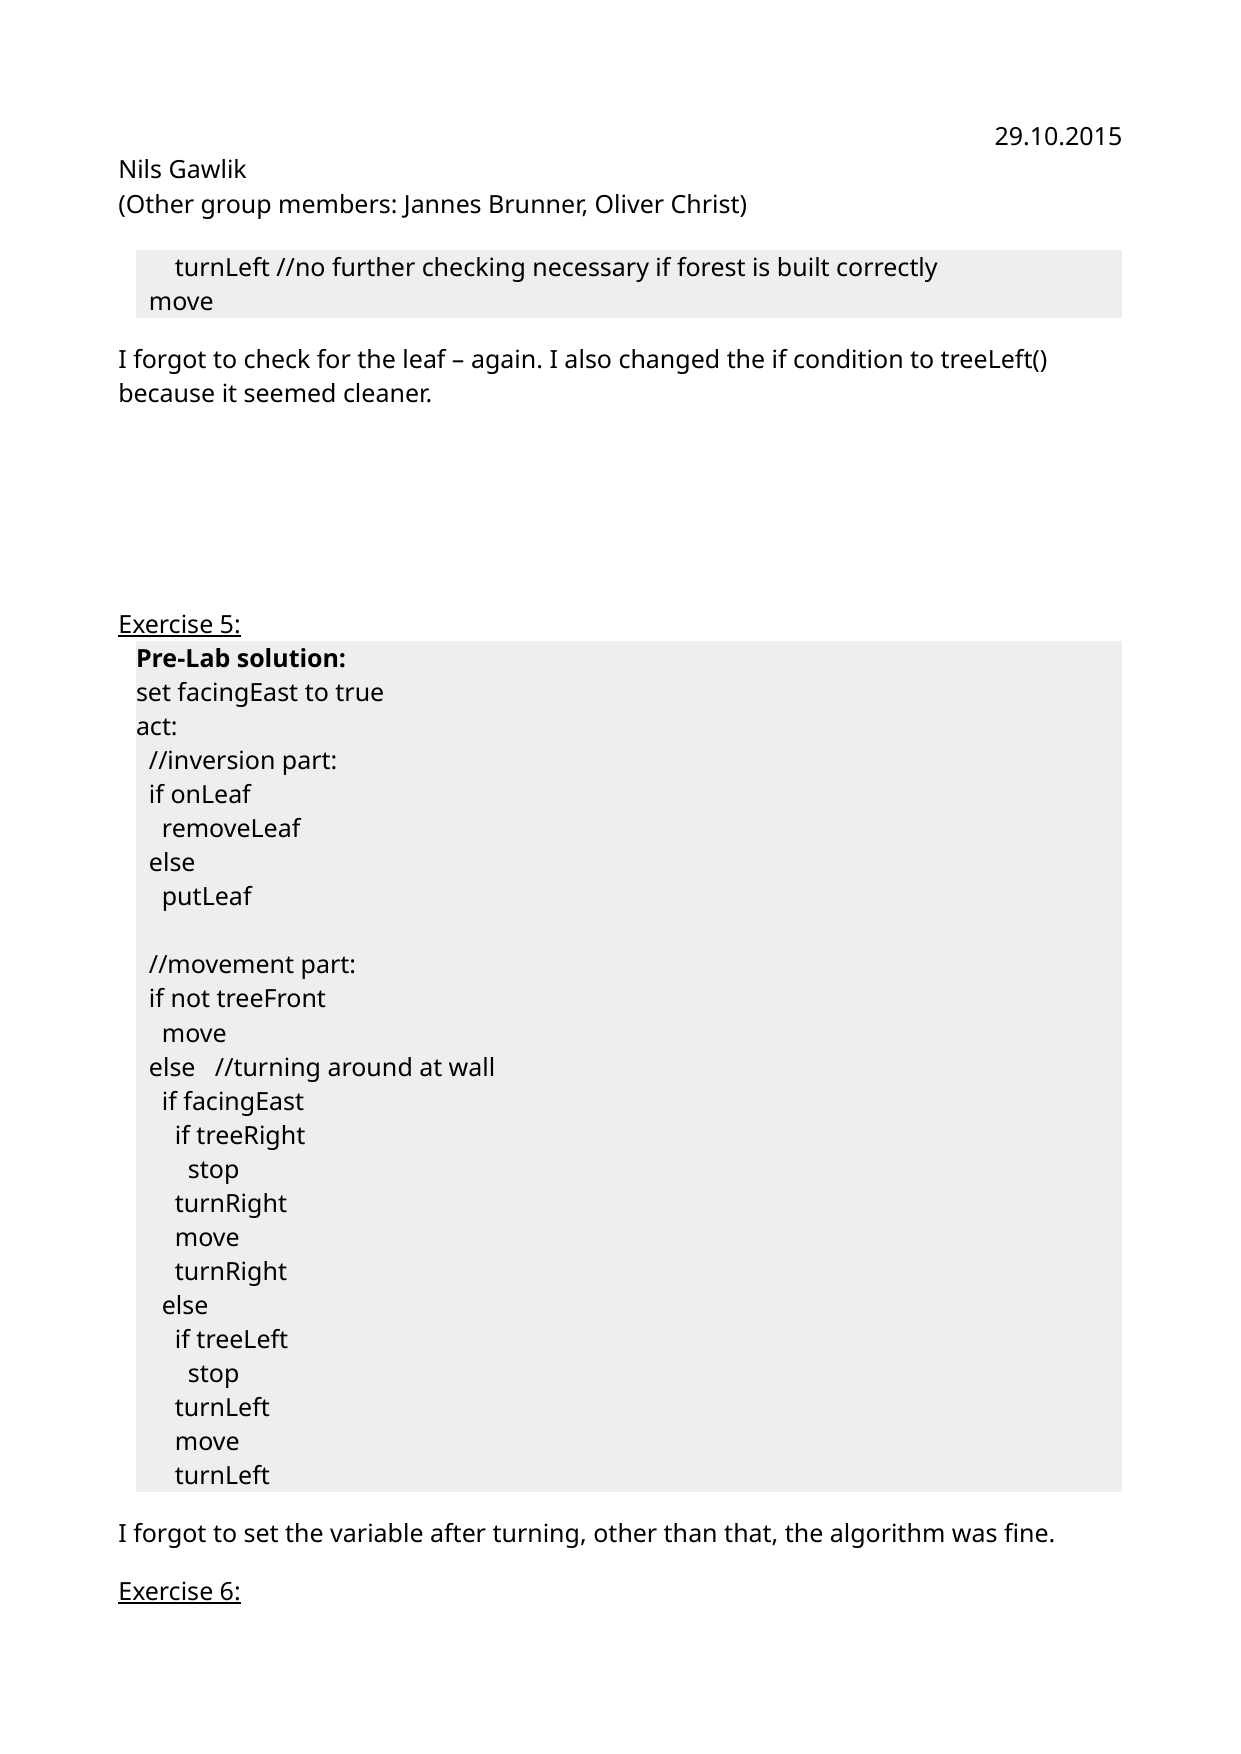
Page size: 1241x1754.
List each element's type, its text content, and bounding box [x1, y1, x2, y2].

text I forgot to check for the leaf – again. I also changed the if condition to treeLeft() because it seemed cleaner. [118, 342, 1122, 410]
text turnLeft //no further checking necessary if forest is built correctly [136, 250, 1122, 284]
text else [136, 1288, 1122, 1322]
text move [136, 1219, 1122, 1254]
text if treeLeft [136, 1322, 1122, 1356]
text set facingEast to true [136, 674, 1122, 709]
text else [136, 845, 1122, 879]
text I forgot to set the variable after turning, other than that, the algorithm was fine. [118, 1516, 1122, 1550]
text Exercise 6: [118, 1573, 1122, 1607]
text turnLeft [136, 1458, 1122, 1492]
text if treeRight [136, 1117, 1122, 1151]
text turnRight [136, 1254, 1122, 1288]
text if onLeaf [136, 777, 1122, 811]
text else //turning around at wall [136, 1049, 1122, 1083]
text stop [136, 1151, 1122, 1186]
text Pre-Lab solution: [136, 641, 1122, 674]
text move [136, 284, 1122, 318]
text stop [136, 1356, 1122, 1390]
text Exercise 5: [118, 606, 1122, 641]
text move [136, 1015, 1122, 1049]
text //movement part: [136, 947, 1122, 981]
text if facingEast [136, 1083, 1122, 1117]
text move [136, 1424, 1122, 1458]
text removeLeaf [136, 811, 1122, 845]
text act: [136, 709, 1122, 743]
text if not treeFront [136, 981, 1122, 1015]
text //inversion part: [136, 743, 1122, 777]
text putLeaf [136, 879, 1122, 913]
text turnRight [136, 1186, 1122, 1219]
text turnLeft [136, 1390, 1122, 1424]
